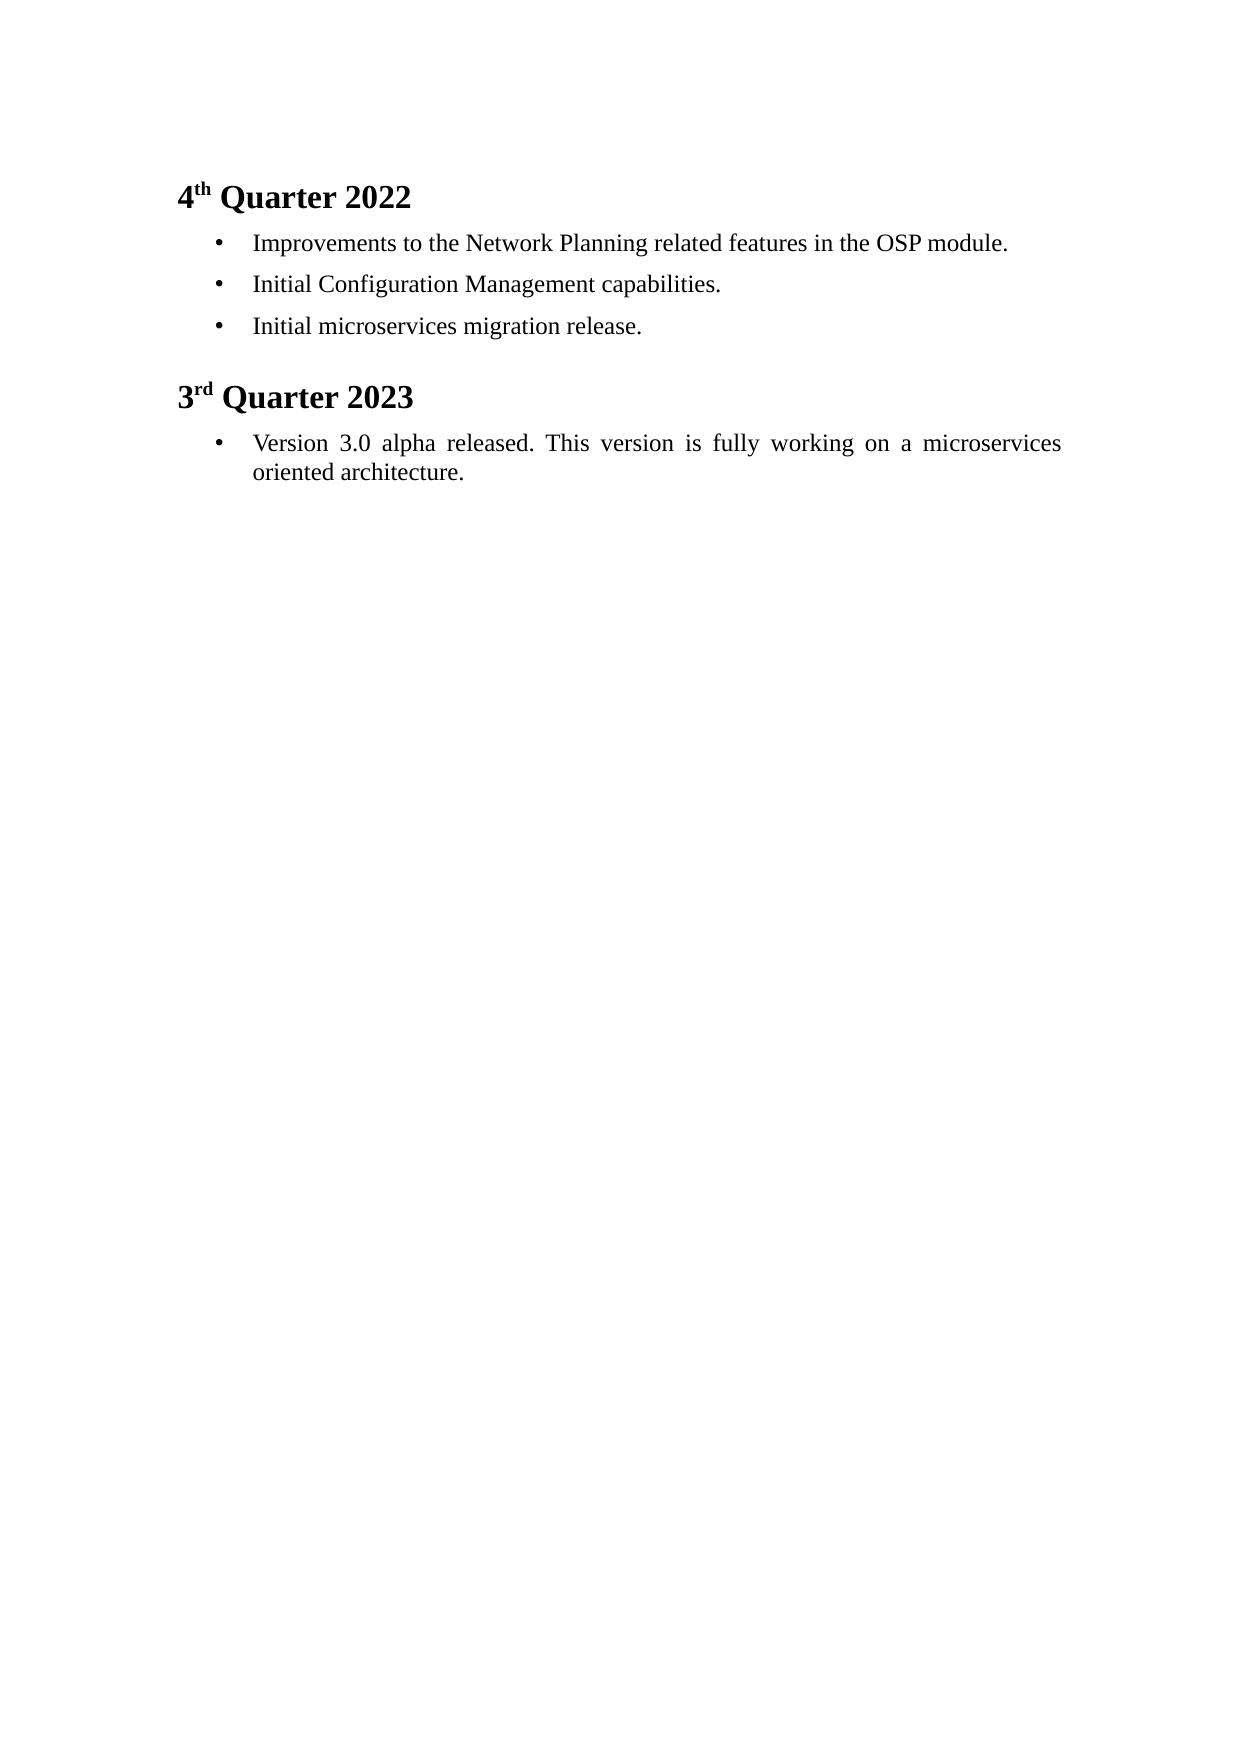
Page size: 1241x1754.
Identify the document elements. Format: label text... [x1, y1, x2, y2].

list Initial Configuration Management capabilities. [215, 269, 1063, 298]
list Version 3.0 alpha released. This version is fully working on a microservices oriented architecture. [215, 428, 1063, 486]
list Improvements to the Network Planning related features in the OSP module. [215, 228, 1063, 257]
subtitle 4th Quarter 2022 [177, 177, 1063, 216]
subtitle 3rd Quarter 2023 [177, 377, 1063, 416]
list Initial microservices migration release. [215, 311, 1063, 339]
